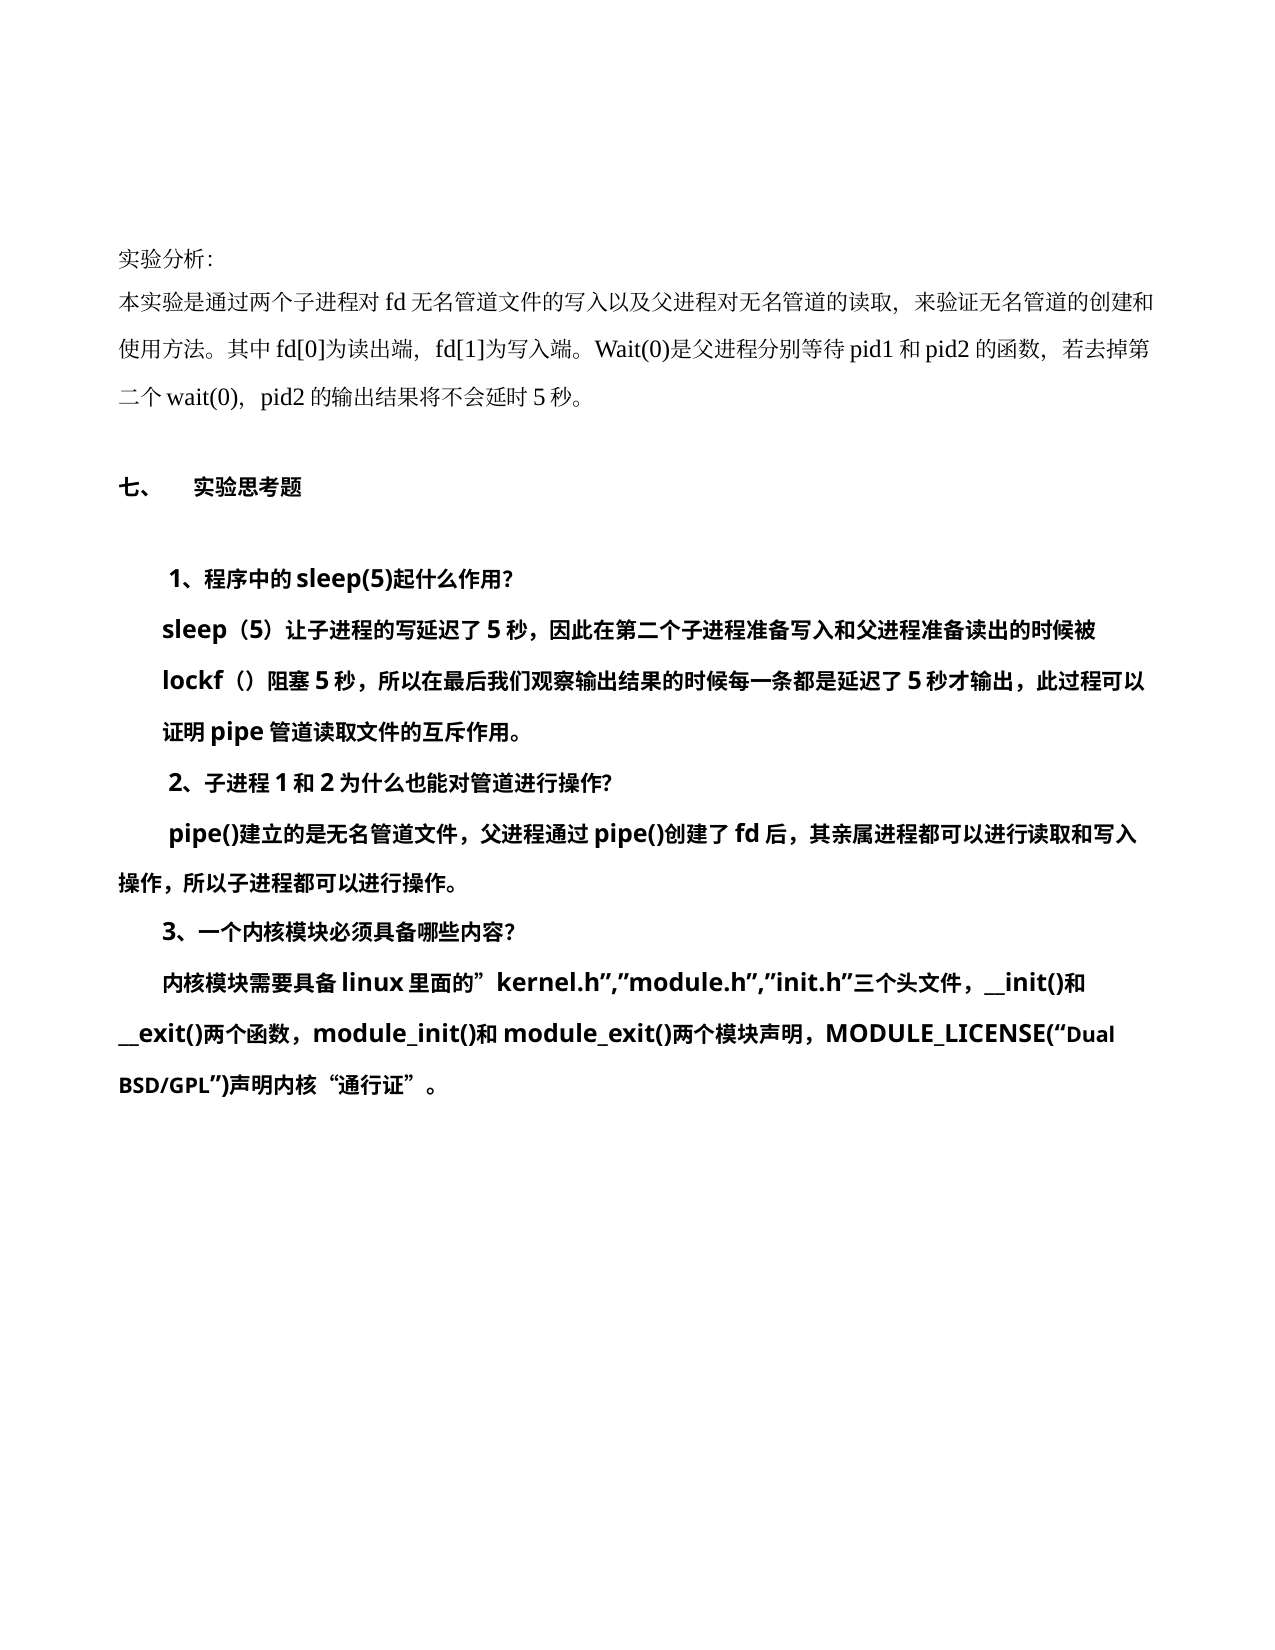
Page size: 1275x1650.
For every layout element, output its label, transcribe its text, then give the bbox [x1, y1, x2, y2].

list 子进程1和2为什么也能对管道进行操作？ [118, 765, 1157, 799]
text 3、一个内核模块必须具备哪些内容？ [118, 913, 1157, 947]
text 本实验是通过两个子进程对fd无名管道文件的写入以及父进程对无名管道的读取，来验证无名管道的创建和使用方法。其中fd[0]为读出端，fd[1]为写入端。Wait(0)是父进程分别等待pid1和pid2的函数，若去掉第二个wait(0)，pid2的输出结果将不会延时5秒。 [118, 285, 1157, 411]
text 实验分析： [118, 247, 1157, 273]
list sleep（5）让子进程的写延迟了5秒，因此在第二个子进程准备写入和父进程准备读出的时候被lockf（）阻塞5秒，所以在最后我们观察输出结果的时候每一条都是延迟了5秒才输出，此过程可以证明pipe管道读取文件的互斥作用。 [162, 612, 1157, 748]
text pipe()建立的是无名管道文件，父进程通过pipe()创建了fd后，其亲属进程都可以进行读取和写入操作，所以子进程都可以进行操作。 [118, 816, 1157, 897]
text 内核模块需要具备linux里面的”kernel.h”,”module.h”,”init.h”三个头文件，__init()和__exit()两个函数，module_init()和module_exit()两个模块声明，MODULE_LICENSE(“Dual BSD/GPL”)声明内核“通行证”。 [118, 964, 1157, 1100]
list 实验思考题 [118, 470, 1157, 502]
list 程序中的sleep(5)起什么作用？ [118, 561, 1157, 595]
